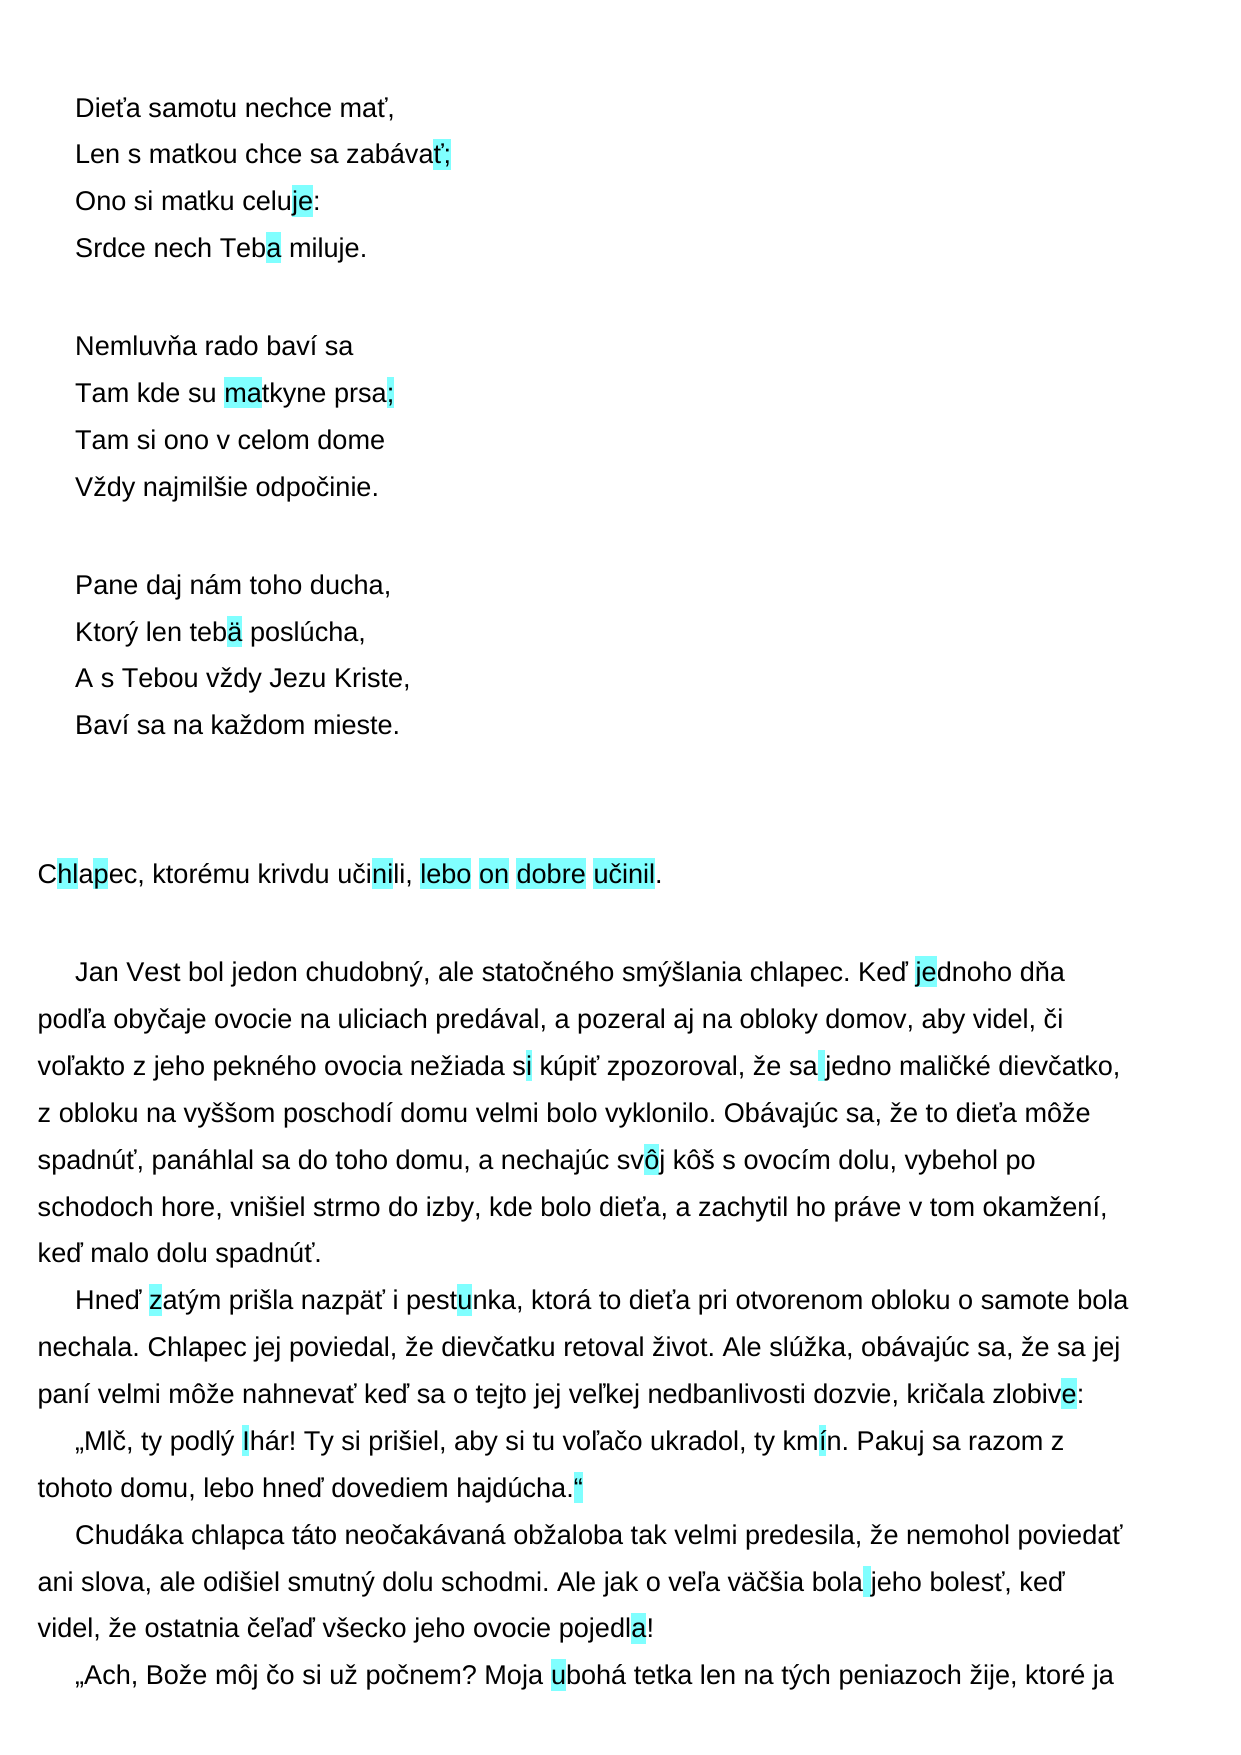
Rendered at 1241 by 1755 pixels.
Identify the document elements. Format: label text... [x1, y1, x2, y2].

text Jan Vest bol jedon chudobný, ale sta­točného smýšlania chlapec. Keď jednoho dňa podľa obyčaje ovocie na uliciach pre­dával, a pozeral aj na obloky domov, aby videl, či voľakto z jeho pekného ovocia ne­žiada si kúpiť zpozoroval, že sa jedno ma­ličké dievčatko, z obloku na vyššom poschodí domu velmi bolo vyklonilo. Obávajúc sa, že to dieťa môže spadnúť, panáhlal sa do toho domu, a nechajúc svôj kôš s ovocím dolu, vybehol po schodoch hore, vnišiel strmo do izby, kde bolo die­ťa, a zachytil ho práve v tom okamžení, keď malo dolu spadnúť. [37, 956, 1130, 1269]
text Vždy najmilšie odpočinie. [37, 471, 1130, 502]
text Nemluvňa rado baví sa [37, 330, 1130, 361]
text Tam kde su matkyne prsa; [37, 377, 1130, 408]
text Baví sa na každom mieste. [37, 709, 1130, 741]
text Len s matkou chce sa zabávať; [37, 138, 1130, 170]
text Dieťa samotu nechce mať, [37, 92, 1130, 123]
text Ono si matku celuje: [37, 185, 1130, 217]
text Srdce nech Teba miluje. [37, 232, 1130, 263]
text „Mlč, ty podlý Ihár! Ty si prišiel, aby si tu voľačo ukradol, ty kmín. Pakuj sa ra­zom z tohoto domu, lebo hneď dovediem hajdúcha.“ [37, 1425, 1130, 1503]
text Pane daj nám toho ducha, [37, 569, 1130, 600]
text Hneď zatým prišla nazpäť i pestunka, ktorá to dieťa pri otvorenom obloku o sa­mote bola nechala. Chlapec jej poviedal, že dievčatku retoval život. Ale slúžka, obá­vajúc sa, že sa jej paní velmi môže nahne­vať keď sa o tejto jej veľkej nedbanlivo­sti dozvie, kričala zlobive: [37, 1284, 1130, 1409]
text Tam si ono v celom dome [37, 424, 1130, 455]
text A s Tebou vždy Jezu Kriste, [37, 662, 1130, 694]
text Chudáka chlapca táto neočakávaná obžaloba tak velmi predesila, že nemohol poviedať ani slova, ale odišiel smutný do­lu schodmi. Ale jak o veľa väčšia bola jeho bolesť, keď videl, že ostatnia čeľaď všecko jeho ovocie pojedla! [37, 1519, 1130, 1644]
subtitle Chlapec, ktorému krivdu učinili, lebo on dobre učinil. [37, 858, 1130, 889]
text „Ach, Bože môj čo si už počnem? Moja ubohá tetka len na tých peniazoch žije, ktoré ja [37, 1659, 1130, 1691]
text Ktorý len tebä poslúcha, [37, 616, 1130, 647]
